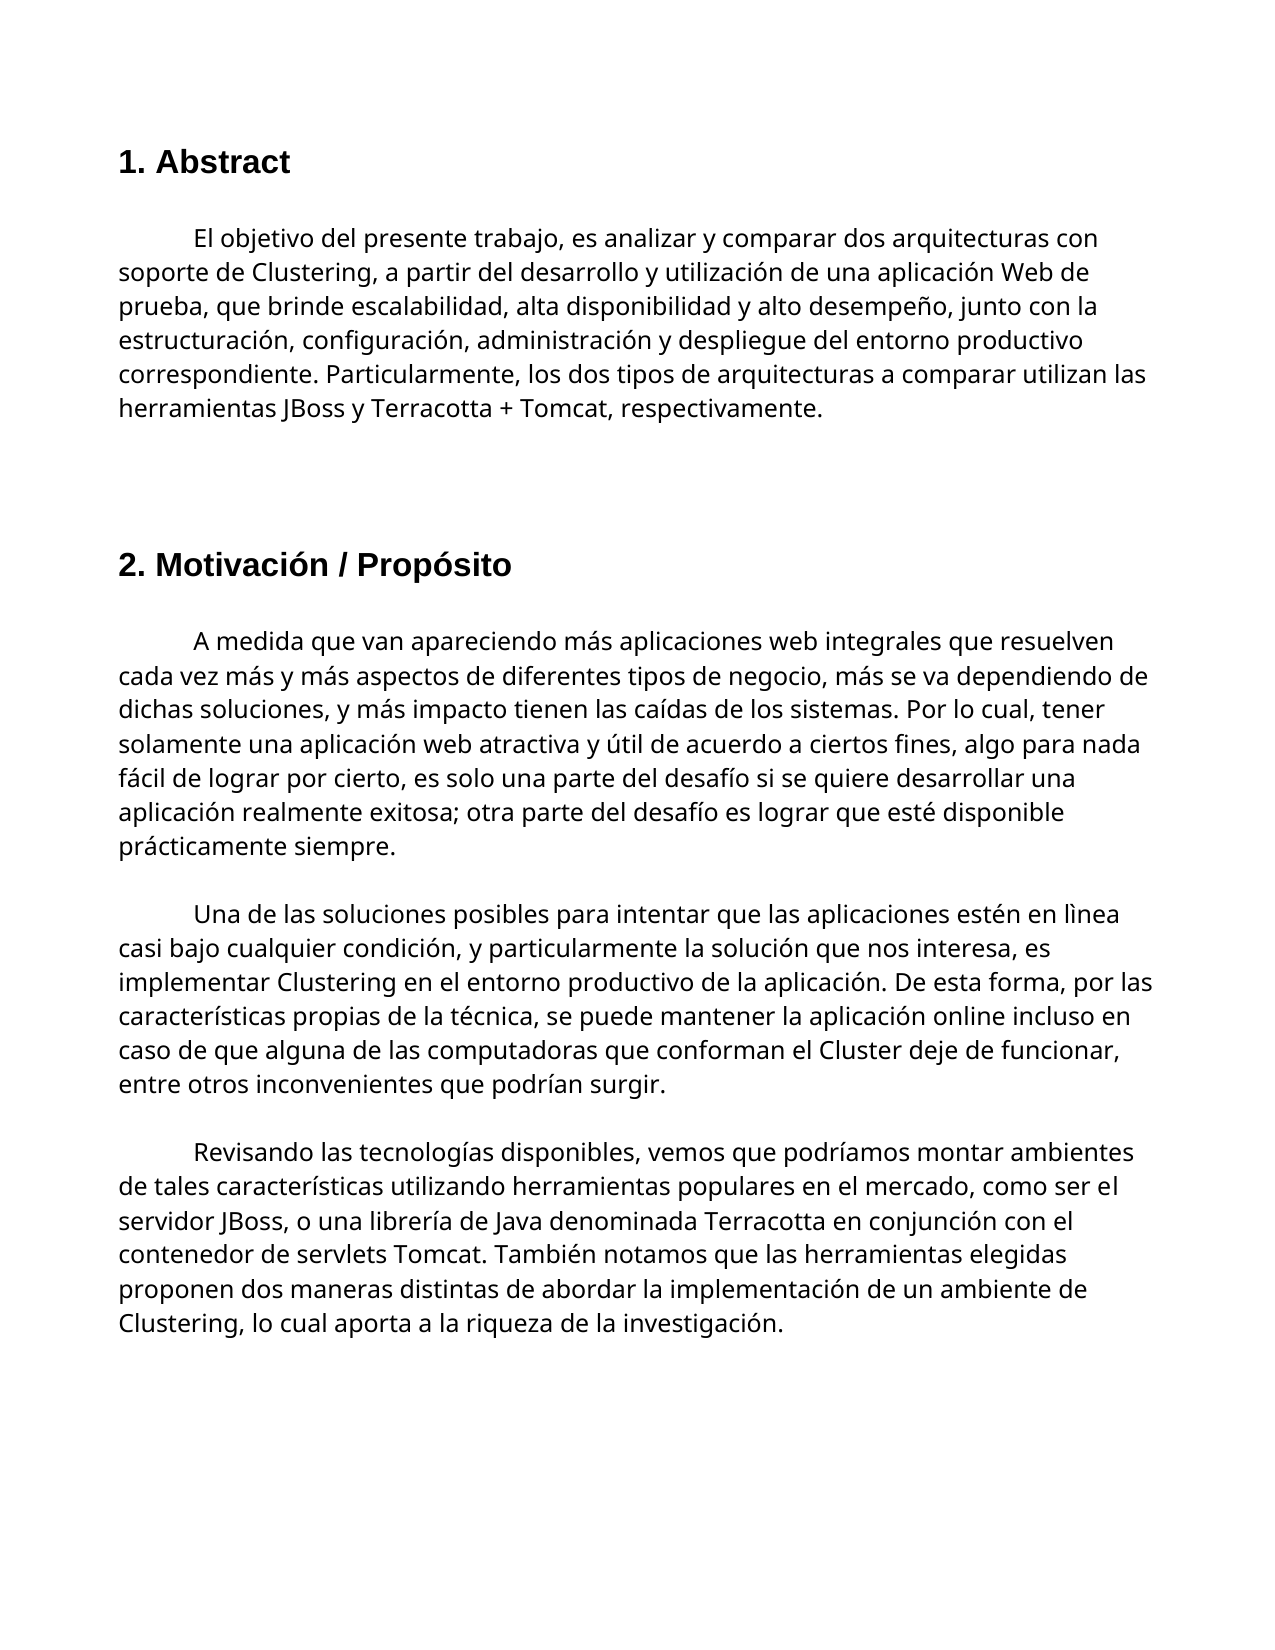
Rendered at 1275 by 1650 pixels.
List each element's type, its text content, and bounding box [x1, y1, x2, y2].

subtitle 2. Motivación / Propósito [118, 546, 1157, 584]
text A medida que van apareciendo más aplicaciones web integrales que resuelven cada vez más y más aspectos de diferentes tipos de negocio, más se va dependiendo de dichas soluciones, y más impacto tienen las caídas de los sistemas. Por lo cual, tener solamente una aplicación web atractiva y útil de acuerdo a ciertos fines, algo para nada fácil de lograr por cierto, es solo una parte del desafío si se quiere desarrollar una aplicación realmente exitosa; otra parte del desafío es lograr que esté disponible prácticamente siempre. [118, 624, 1157, 862]
subtitle 1. Abstract [118, 143, 1157, 180]
text El objetivo del presente trabajo, es analizar y comparar dos arquitecturas con soporte de Clustering, a partir del desarrollo y utilización de una aplicación Web de prueba, que brinde escalabilidad, alta disponibilidad y alto desempeño, junto con la estructuración, configuración, administración y despliegue del entorno productivo correspondiente. Particularmente, los dos tipos de arquitecturas a comparar utilizan las herramientas JBoss y Terracotta + Tomcat, respectivamente. [118, 221, 1157, 425]
text Una de las soluciones posibles para intentar que las aplicaciones estén en lìnea casi bajo cualquier condición, y particularmente la solución que nos interesa, es implementar Clustering en el entorno productivo de la aplicación. De esta forma, por las características propias de la técnica, se puede mantener la aplicación online incluso en caso de que alguna de las computadoras que conforman el Cluster deje de funcionar, entre otros inconvenientes que podrían surgir. [118, 897, 1157, 1101]
text Revisando las tecnologías disponibles, vemos que podríamos montar ambientes de tales características utilizando herramientas populares en el mercado, como ser el servidor JBoss, o una librería de Java denominada Terracotta en conjunción con el contenedor de servlets Tomcat. También notamos que las herramientas elegidas proponen dos maneras distintas de abordar la implementación de un ambiente de Clustering, lo cual aporta a la riqueza de la investigación. [118, 1135, 1157, 1339]
